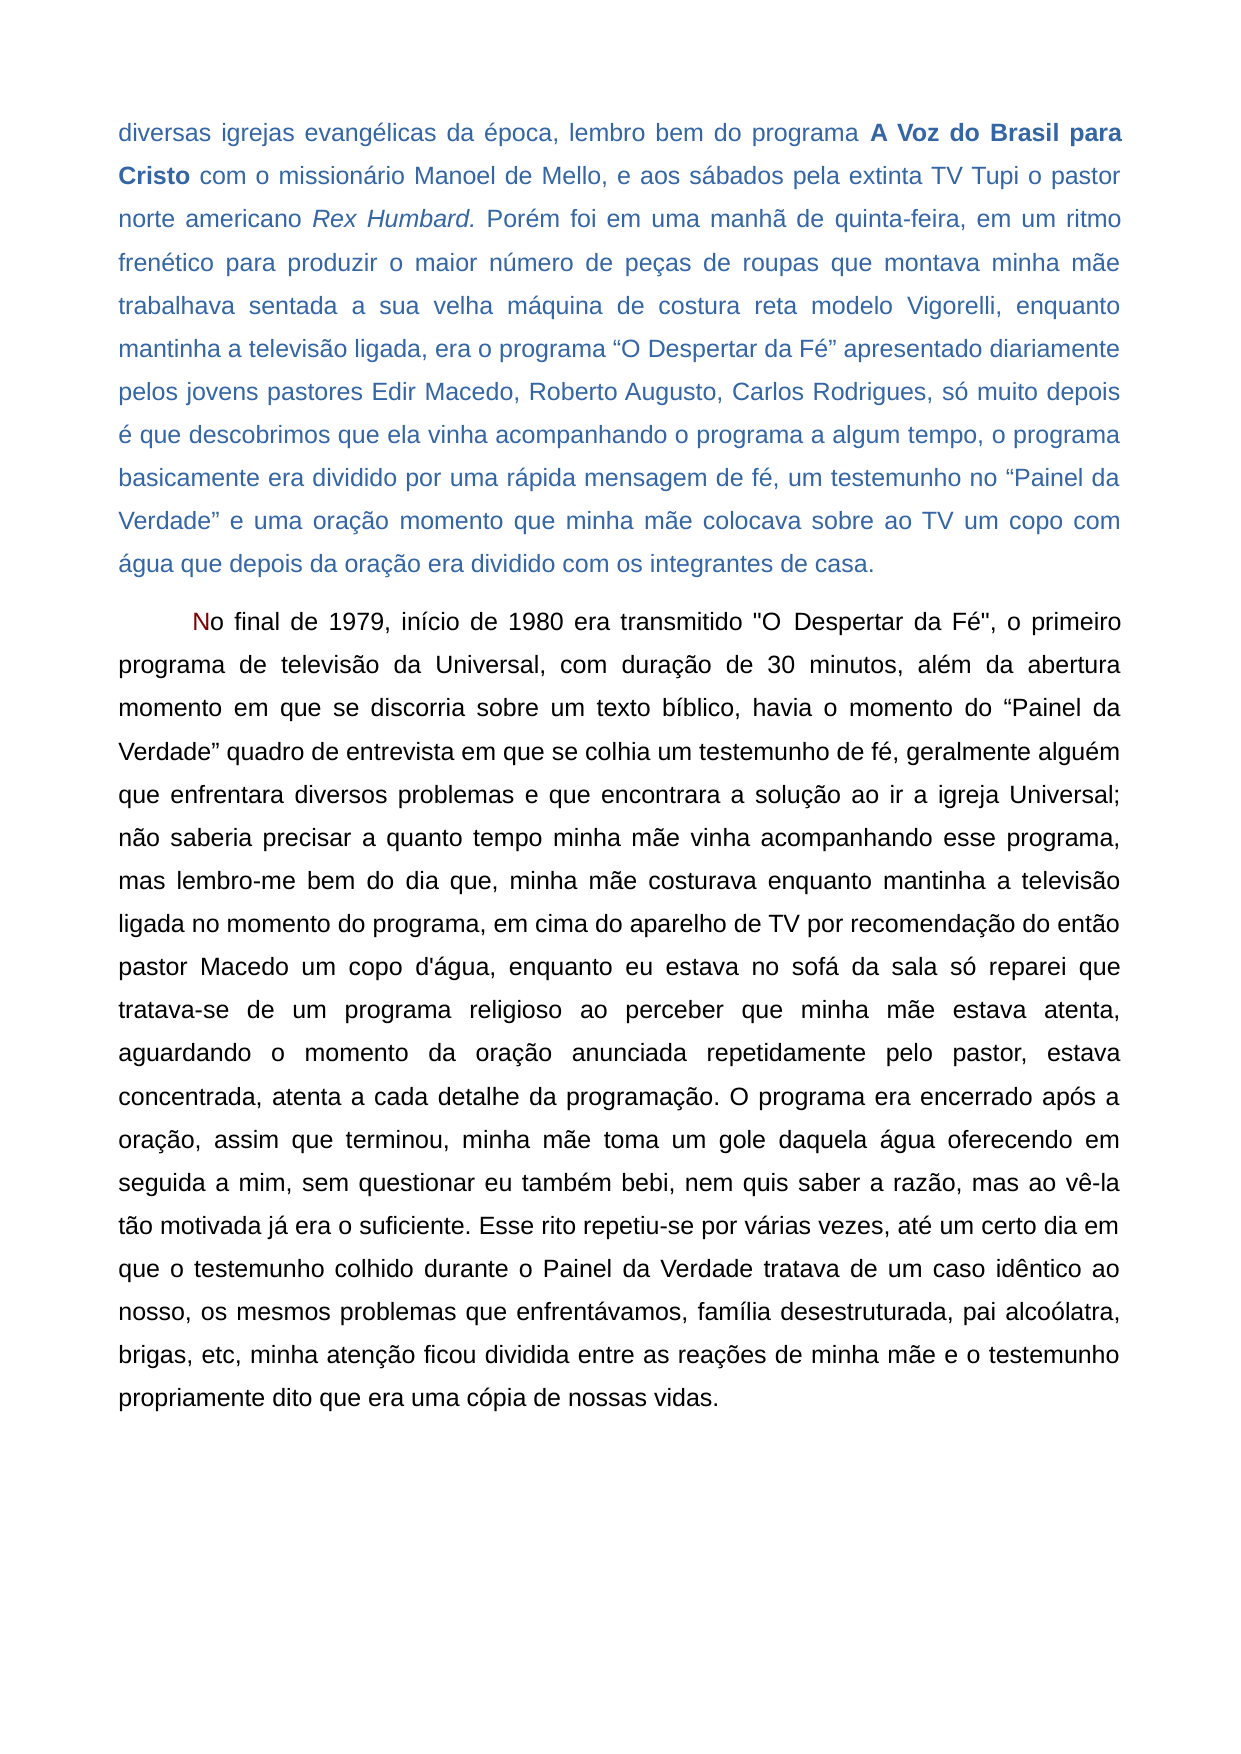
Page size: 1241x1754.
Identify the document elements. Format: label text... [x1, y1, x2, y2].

text diversas igrejas evangélicas da época, lembro bem do programa A Voz do Brasil para Cristo com o missionário Manoel de Mello, e aos sábados pela extinta TV Tupi o pastor norte americano Rex Humbard. Porém foi em uma manhã de quinta-feira, em um ritmo frenético para produzir o maior número de peças de roupas que montava minha mãe trabalhava sentada a sua velha máquina de costura reta modelo Vigorelli, enquanto mantinha a televisão ligada, era o programa “O Despertar da Fé” apresentado diariamente pelos jovens pastores Edir Macedo, Roberto Augusto, Carlos Rodrigues, só muito depois é que descobrimos que ela vinha acompanhando o programa a algum tempo, o programa basicamente era dividido por uma rápida mensagem de fé, um testemunho no “Painel da Verdade” e uma oração momento que minha mãe colocava sobre ao TV um copo com água que depois da oração era dividido com os integrantes de casa. [118, 118, 1122, 578]
text No final de 1979, início de 1980 era transmitido "O Despertar da Fé", o primeiro programa de televisão da Universal, com duração de 30 minutos, além da abertura momento em que se discorria sobre um texto bíblico, havia o momento do “Painel da Verdade” quadro de entrevista em que se colhia um testemunho de fé, geralmente alguém que enfrentara diversos problemas e que encontrara a solução ao ir a igreja Universal; não saberia precisar a quanto tempo minha mãe vinha acompanhando esse programa, mas lembro-me bem do dia que, minha mãe costurava enquanto mantinha a televisão ligada no momento do programa, em cima do aparelho de TV por recomendação do então pastor Macedo um copo d'água, enquanto eu estava no sofá da sala só reparei que tratava-se de um programa religioso ao perceber que minha mãe estava atenta, aguardando o momento da oração anunciada repetidamente pelo pastor, estava concentrada, atenta a cada detalhe da programação. O programa era encerrado após a oração, assim que terminou, minha mãe toma um gole daquela água oferecendo em seguida a mim, sem questionar eu também bebi, nem quis saber a razão, mas ao vê-la tão motivada já era o suficiente. Esse rito repetiu-se por várias vezes, até um certo dia em que o testemunho colhido durante o Painel da Verdade tratava de um caso idêntico ao nosso, os mesmos problemas que enfrentávamos, família desestruturada, pai alcoólatra, brigas, etc, minha atenção ficou dividida entre as reações de minha mãe e o testemunho propriamente dito que era uma cópia de nossas vidas. [118, 607, 1122, 1412]
